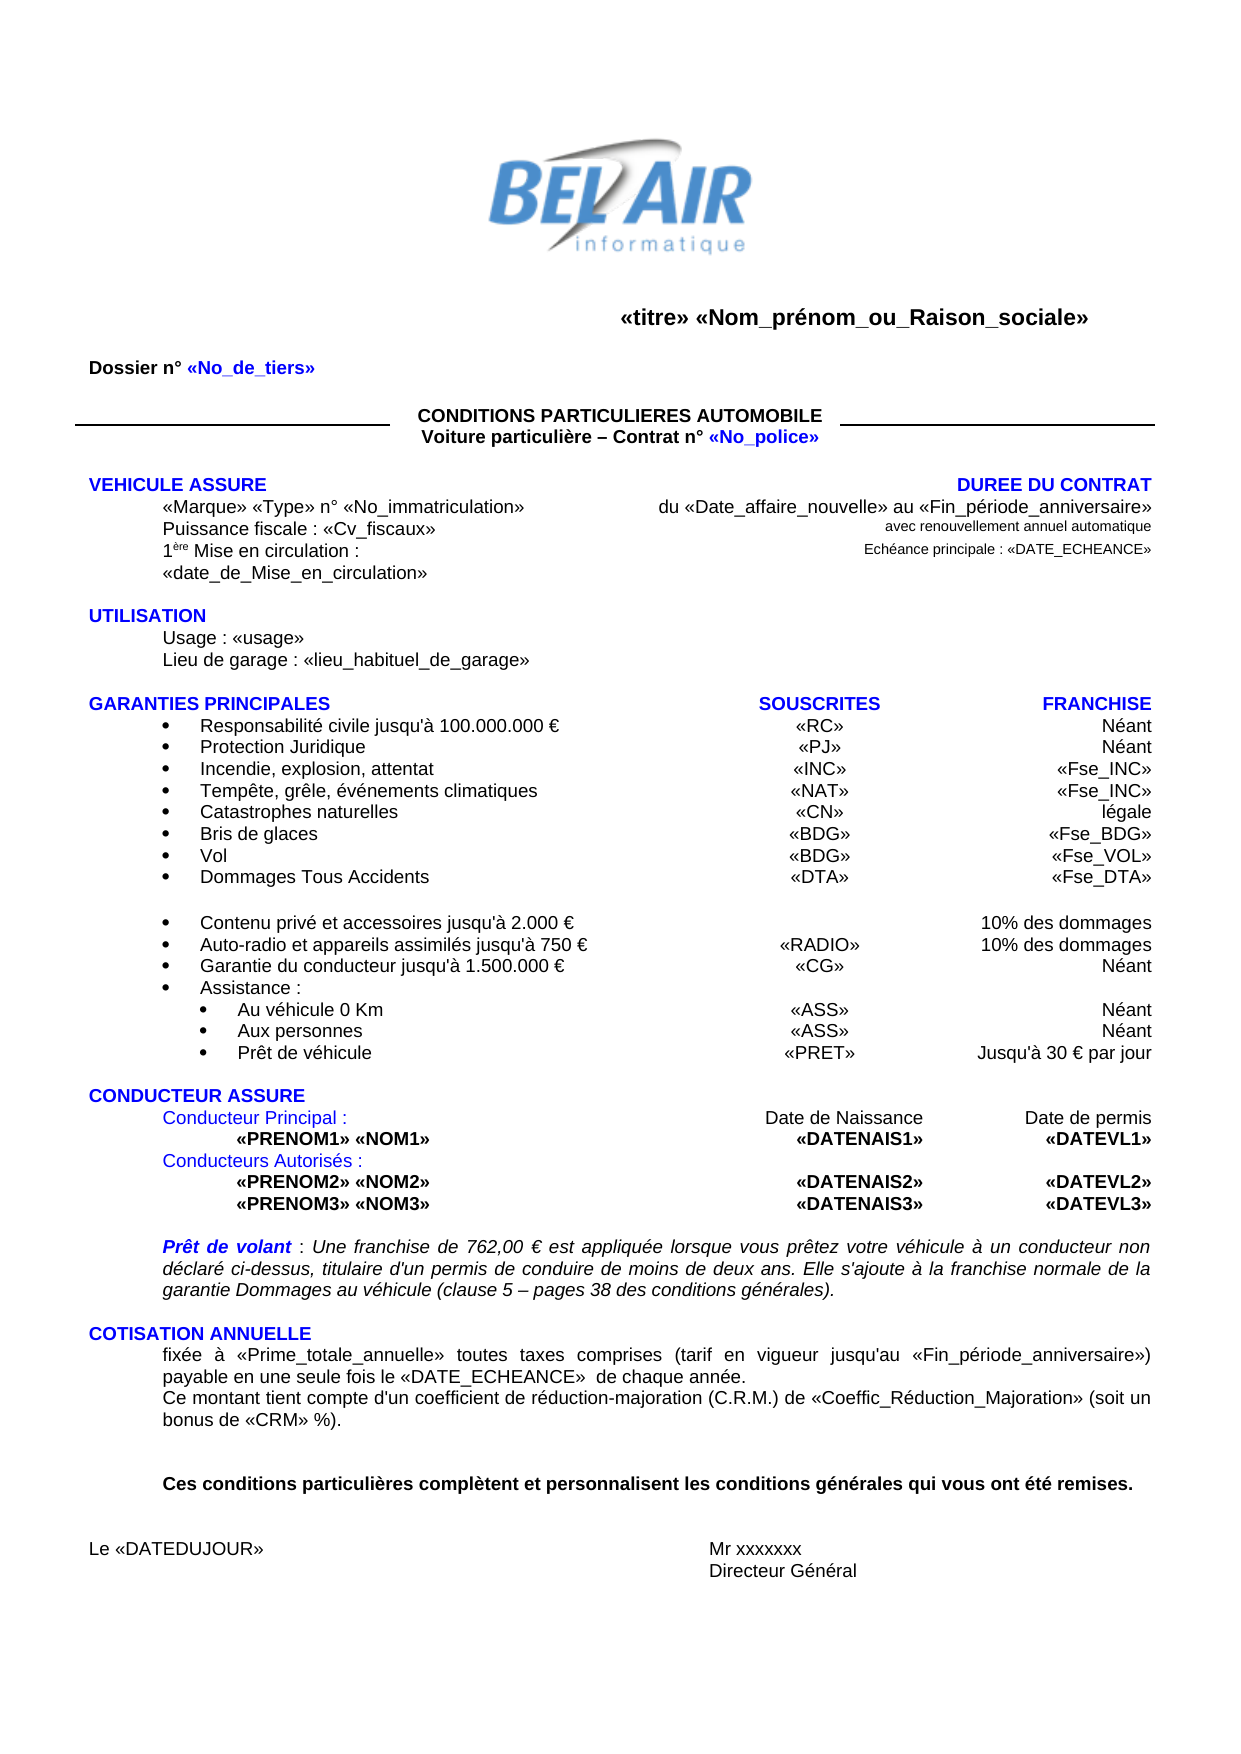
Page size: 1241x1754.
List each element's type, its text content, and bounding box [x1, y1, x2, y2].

table_cell «CG» [709, 955, 930, 977]
table_cell Auto-radio et appareils assimilés jusqu'à 750 € [81, 934, 709, 955]
text COTISATION ANNUELLE [89, 1322, 1152, 1344]
table_cell Catastrophes naturelles [81, 801, 709, 823]
table_cell Date de permis [930, 1107, 1159, 1128]
table_cell 10% des dommages [930, 912, 1159, 933]
table_cell [800, 671, 1159, 693]
table_cell «ASS» [709, 999, 930, 1020]
table_cell «NAT» [709, 780, 930, 801]
table_cell Bris de glaces [81, 823, 709, 844]
text Prêt de volant : Une franchise de 762,00 € est appliquée lorsque vous prêtez votre véhicule à un conducteur non déclaré ci-dessus, titulaire d'un permis de conduire de moins de deux ans. Elle s'ajoute à la franchise normale de la garantie Dommages au véhicule (clause 5 – pages 38 des conditions générales). [162, 1236, 1152, 1301]
table_cell [81, 1215, 709, 1236]
table_cell «Marque» «Type» n° «No_immatriculation» [81, 496, 620, 518]
table_cell «Fse_INC» [930, 780, 1159, 801]
table_cell Responsabilité civile jusqu'à 100.000.000 € [81, 715, 709, 736]
table_cell avec renouvellement annuel automatique [620, 518, 1159, 540]
table_cell Conducteurs Autorisés : [81, 1150, 709, 1171]
table_cell «PRENOM3» «NOM3» [81, 1193, 709, 1214]
text Dossier n° «No_de_tiers» [89, 357, 1152, 378]
table_cell CONDUCTEUR ASSURE [81, 1064, 620, 1107]
table_cell [709, 1150, 930, 1171]
table_cell 10% des dommages [930, 934, 1159, 955]
table_cell «INC» [709, 758, 930, 779]
text «titre» «Nom_prénom_ou_Raison_sociale» [89, 304, 1152, 330]
table_cell Puissance fiscale : «Cv_fiscaux» [81, 518, 620, 540]
table_cell «Fse_VOL» [930, 845, 1159, 866]
table_cell 1ère Mise en circulation : «date_de_Mise_en_circulation» [81, 540, 620, 583]
table_cell «ASS» [709, 1020, 930, 1042]
table_cell «RADIO» [709, 934, 930, 955]
table_cell [930, 715, 1044, 736]
table_cell Protection Juridique [81, 736, 709, 758]
table_cell [709, 977, 930, 998]
table_cell Contenu privé et accessoires jusqu'à 2.000 € [81, 912, 709, 933]
table_cell SOUSCRITES [709, 693, 930, 714]
table_cell «PRET» [709, 1042, 930, 1063]
table_cell légale [930, 801, 1159, 823]
table_cell Néant [1045, 715, 1159, 736]
table_cell [930, 999, 1044, 1020]
table_cell «DATENAIS3» [709, 1193, 930, 1214]
table_cell [930, 1215, 1159, 1236]
table_cell Assistance : [81, 977, 709, 998]
table_cell Garantie du conducteur jusqu'à 1.500.000 € [81, 955, 709, 977]
table_header VEHICULE ASSURE [81, 474, 620, 496]
table_header DUREE DU CONTRAT [620, 474, 1159, 496]
text Voiture particulière – Contrat n° «No_police» [89, 426, 1152, 448]
table_cell Echéance principale : «DATE_ECHEANCE» [620, 540, 1159, 583]
table_cell Néant [1045, 736, 1159, 758]
table_cell Usage : «usage» [81, 627, 620, 649]
table_header [620, 605, 1159, 627]
text fixée à «Prime_totale_annuelle» toutes taxes comprises (tarif en vigueur jusqu'au «Fin_période_anniversaire») payable en une seule fois le «DATE_ECHEANCE» de chaque année. [162, 1344, 1152, 1387]
table_cell Au véhicule 0 Km [81, 999, 709, 1020]
table_cell «RC» [709, 715, 930, 736]
table_cell «Fse_DTA» [930, 866, 1159, 912]
table_cell [930, 736, 1044, 758]
table_cell Jusqu'à 30 € par jour [930, 1042, 1159, 1063]
table_cell [930, 955, 1044, 977]
table_cell Néant [1045, 955, 1159, 977]
table_cell «CN» [709, 801, 930, 823]
table_cell Néant [1045, 1020, 1159, 1042]
table_cell «DATENAIS2» [709, 1171, 930, 1193]
table_cell FRANCHISE [930, 693, 1159, 714]
table_cell «DATEVL3» [930, 1193, 1159, 1214]
table_cell [709, 671, 800, 693]
table_cell Dommages Tous Accidents [81, 866, 709, 912]
table_cell «DATEVL2» [930, 1171, 1159, 1193]
picture [467, 118, 773, 278]
table_cell «PRENOM2» «NOM2» [81, 1171, 709, 1193]
table_cell «DATENAIS1» [709, 1128, 930, 1150]
table_cell Vol [81, 845, 709, 866]
table_cell Incendie, explosion, attentat [81, 758, 709, 779]
table_cell [620, 627, 1159, 649]
table_cell [709, 1215, 930, 1236]
table_cell Conducteur Principal : [81, 1107, 709, 1128]
table_cell «BDG» [709, 823, 930, 844]
table_header UTILISATION [81, 605, 620, 627]
table_cell «Fse_BDG» [930, 823, 1159, 844]
table_cell [709, 912, 930, 933]
table_cell [930, 1020, 1044, 1042]
table_cell «DATEVL1» [930, 1128, 1159, 1150]
table_cell «BDG» [709, 845, 930, 866]
table_cell «Fse_INC» [930, 758, 1159, 779]
table_cell Date de Naissance [709, 1107, 930, 1128]
table_cell «DTA» [709, 866, 930, 912]
text Directeur Général [89, 1559, 1152, 1581]
table_cell Néant [1045, 999, 1159, 1020]
table_cell [620, 649, 1159, 671]
table_cell [81, 671, 709, 693]
table_cell [930, 977, 1044, 998]
table_cell [1045, 977, 1159, 998]
table_cell Prêt de véhicule [81, 1042, 709, 1063]
table_cell [930, 1150, 1159, 1171]
table_cell Aux personnes [81, 1020, 709, 1042]
text Ce montant tient compte d'un coefficient de réduction-majoration (C.R.M.) de «Coeffic_Réduction_Majoration» (soit un bonus de «CRM» %). [162, 1387, 1152, 1430]
table_cell du «Date_affaire_nouvelle» au «Fin_période_anniversaire» [620, 496, 1159, 518]
table_cell «PRENOM1» «NOM1» [81, 1128, 709, 1150]
table_cell «PJ» [709, 736, 930, 758]
text CONDITIONS PARTICULIERES AUTOMOBILE [89, 404, 1152, 426]
table_cell [620, 1064, 1159, 1107]
table_cell GARANTIES PRINCIPALES [81, 693, 709, 714]
text Ces conditions particulières complètent et personnalisent les conditions générales qui vous ont été remises. [162, 1473, 1152, 1495]
table_cell Tempête, grêle, événements climatiques [81, 780, 709, 801]
text Le «DATEDUJOUR» Mr xxxxxxx [89, 1538, 1152, 1559]
table_cell Lieu de garage : «lieu_habituel_de_garage» [81, 649, 620, 671]
